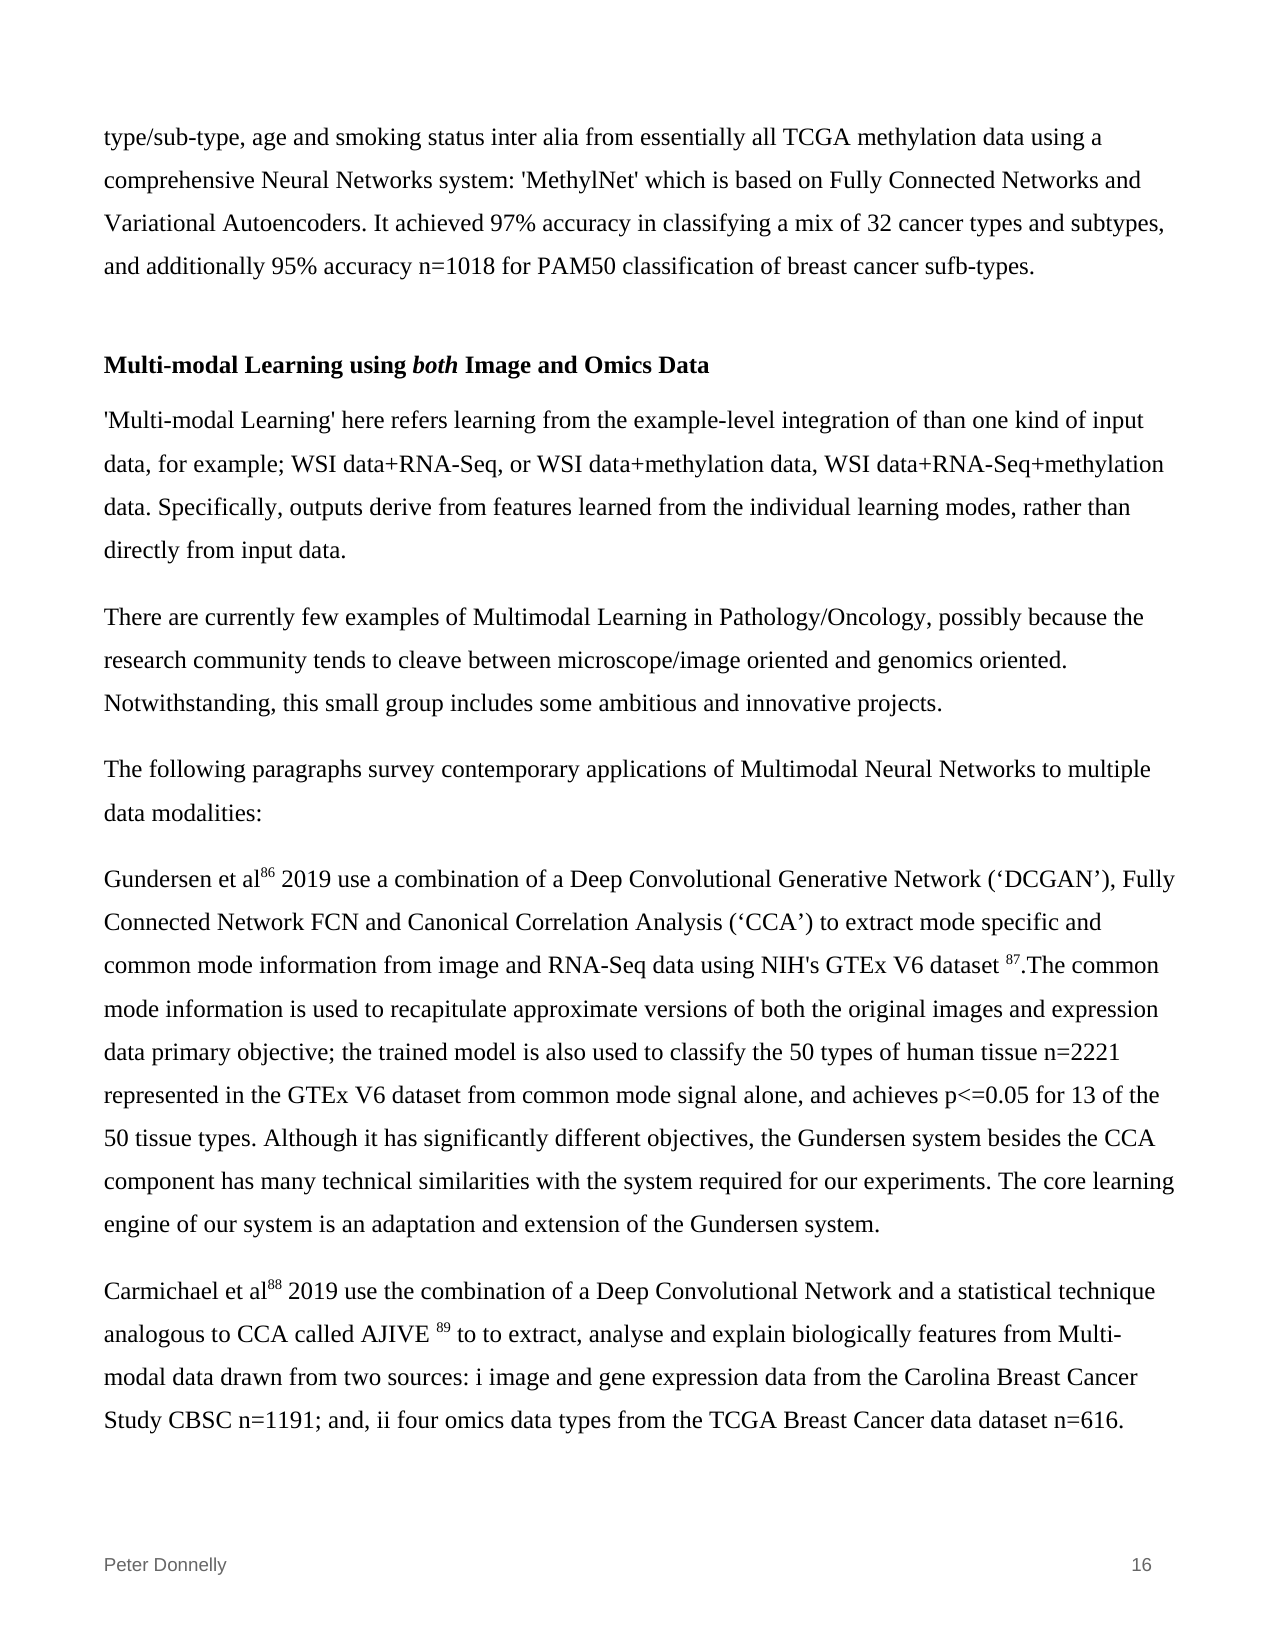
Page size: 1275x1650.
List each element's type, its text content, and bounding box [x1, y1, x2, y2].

text There are currently few examples of Multimodal Learning in Pathology/Oncology, possibly because the research community tends to cleave between microscope/image oriented and genomics oriented. Notwithstanding, this small group includes some ambitious and innovative projects. [103, 602, 1181, 717]
subtitle Multi-modal Learning using both Image and Omics Data [103, 350, 1181, 379]
text type/sub-type, age and smoking status inter alia from essentially all TCGA methylation data using a comprehensive Neural Networks system: 'MethylNet' which is based on Fully Connected Networks and Variational Autoencoders. It achieved 97% accuracy in classifying a mix of 32 cancer types and subtypes, and additionally 95% accuracy n=1018 for PAM50 classification of breast cancer sufb-types. [103, 122, 1181, 280]
text The following paragraphs survey contemporary applications of Multimodal Neural Networks to multiple data modalities: [103, 754, 1181, 826]
text Carmichael et al 2019 use the combination of a Deep Convolutional Network and a statistical technique analogous to CCA called AJIVE to to extract, analyse and explain biologically features from Multi-modal data drawn from two sources: i image and gene expression data from the Carolina Breast Cancer Study CBSC n=1191; and, ii four omics data types from the TCGA Breast Cancer data dataset n=616. [103, 1276, 1181, 1434]
text Gundersen et al 2019 use a combination of a Deep Convolutional Generative Network (‘DCGAN’), Fully Connected Network FCN and Canonical Correlation Analysis (‘CCA’) to extract mode specific and common mode information from image and RNA-Seq data using NIH's GTEx V6 dataset .The common mode information is used to recapitulate approximate versions of both the original images and expression data primary objective; the trained model is also used to classify the 50 types of human tissue n=2221 represented in the GTEx V6 dataset from common mode signal alone, and achieves p<=0.05 for 13 of the 50 tissue types. Although it has significantly different objectives, the Gundersen system besides the CCA component has many technical similarities with the system required for our experiments. The core learning engine of our system is an adaptation and extension of the Gundersen system. [103, 864, 1181, 1238]
text 'Multi-modal Learning' here refers learning from the example-level integration of than one kind of input data, for example; WSI data+RNA-Seq, or WSI data+methylation data, WSI data+RNA-Seq+methylation data. Specifically, outputs derive from features learned from the individual learning modes, rather than directly from input data. [103, 406, 1181, 564]
